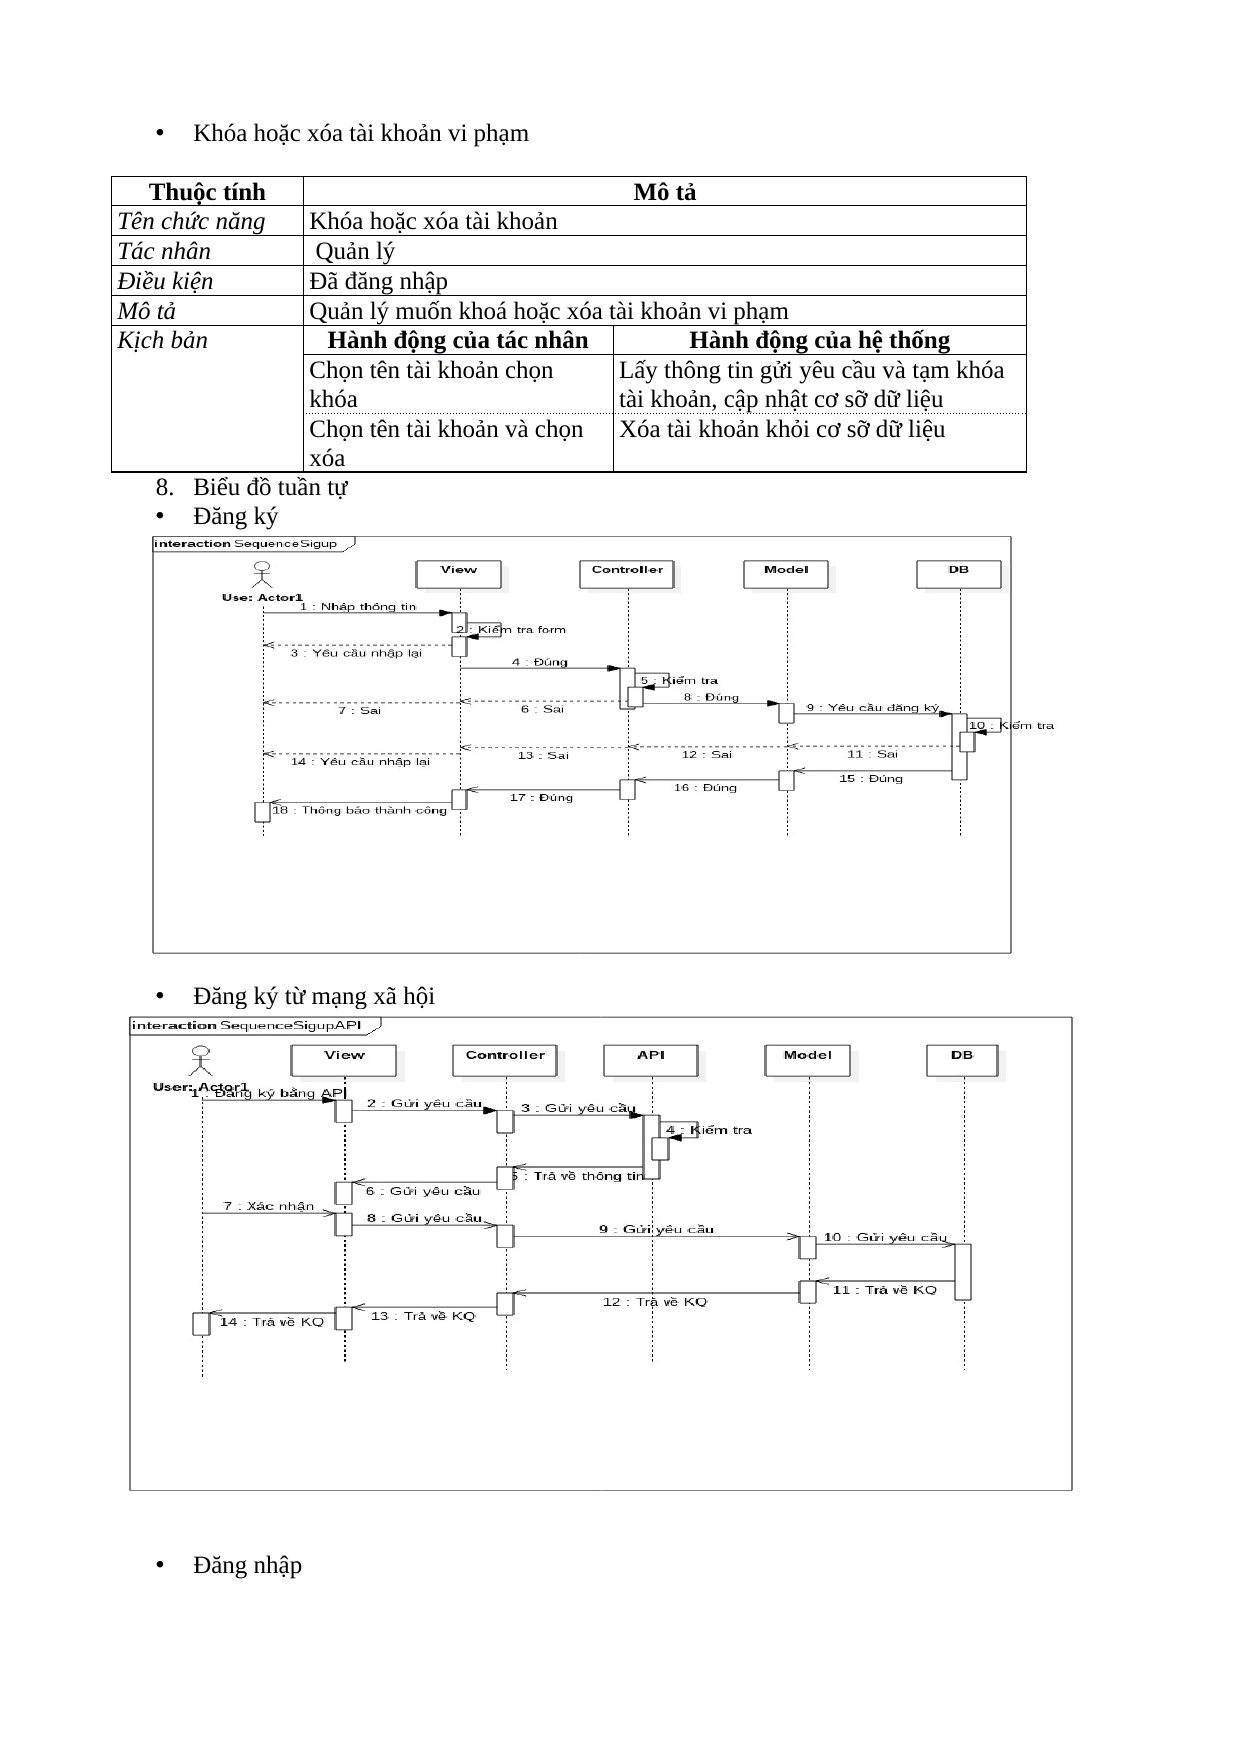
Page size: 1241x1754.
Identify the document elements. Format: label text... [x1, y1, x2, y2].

picture [118, 1009, 1123, 1522]
table_cell Chọn tên tài khoản và chọn xóa [304, 413, 613, 471]
list Đăng ký từ mạng xã hội [156, 530, 1122, 1009]
table_cell Quản lý muốn khoá hoặc xóa tài khoản vi phạm [304, 296, 1026, 324]
table_cell Điều kiện [112, 266, 303, 295]
table_cell Lấy thông tin gửi yêu cầu và tạm khóa tài khoản, cập nhật cơ sỡ dữ liệu [614, 355, 1026, 413]
table_header Mô tả [304, 177, 1026, 205]
table_header Thuộc tính [112, 177, 303, 205]
table_cell Đã đăng nhập [304, 266, 1026, 295]
picture [142, 530, 1098, 981]
table_cell Quản lý [304, 236, 1026, 265]
table_cell Tên chức năng [112, 206, 303, 235]
table_cell Khóa hoặc xóa tài khoản [304, 206, 1026, 235]
table_cell Tác nhân [112, 236, 303, 265]
table_cell Chọn tên tài khoản chọn khóa [304, 355, 613, 413]
table_cell Xóa tài khoản khỏi cơ sỡ dữ liệu [614, 413, 1026, 471]
list Biểu đồ tuần tự [156, 472, 1122, 501]
table_cell Hành động của tác nhân [304, 326, 613, 354]
table_cell Hành động của hệ thống [614, 326, 1026, 354]
list Đăng ký [156, 501, 1122, 530]
table_cell Mô tả [112, 296, 303, 324]
list Đăng nhập [156, 1550, 1122, 1579]
table_cell Kịch bản [112, 326, 303, 471]
list Khóa hoặc xóa tài khoản vi phạm [156, 118, 1122, 147]
